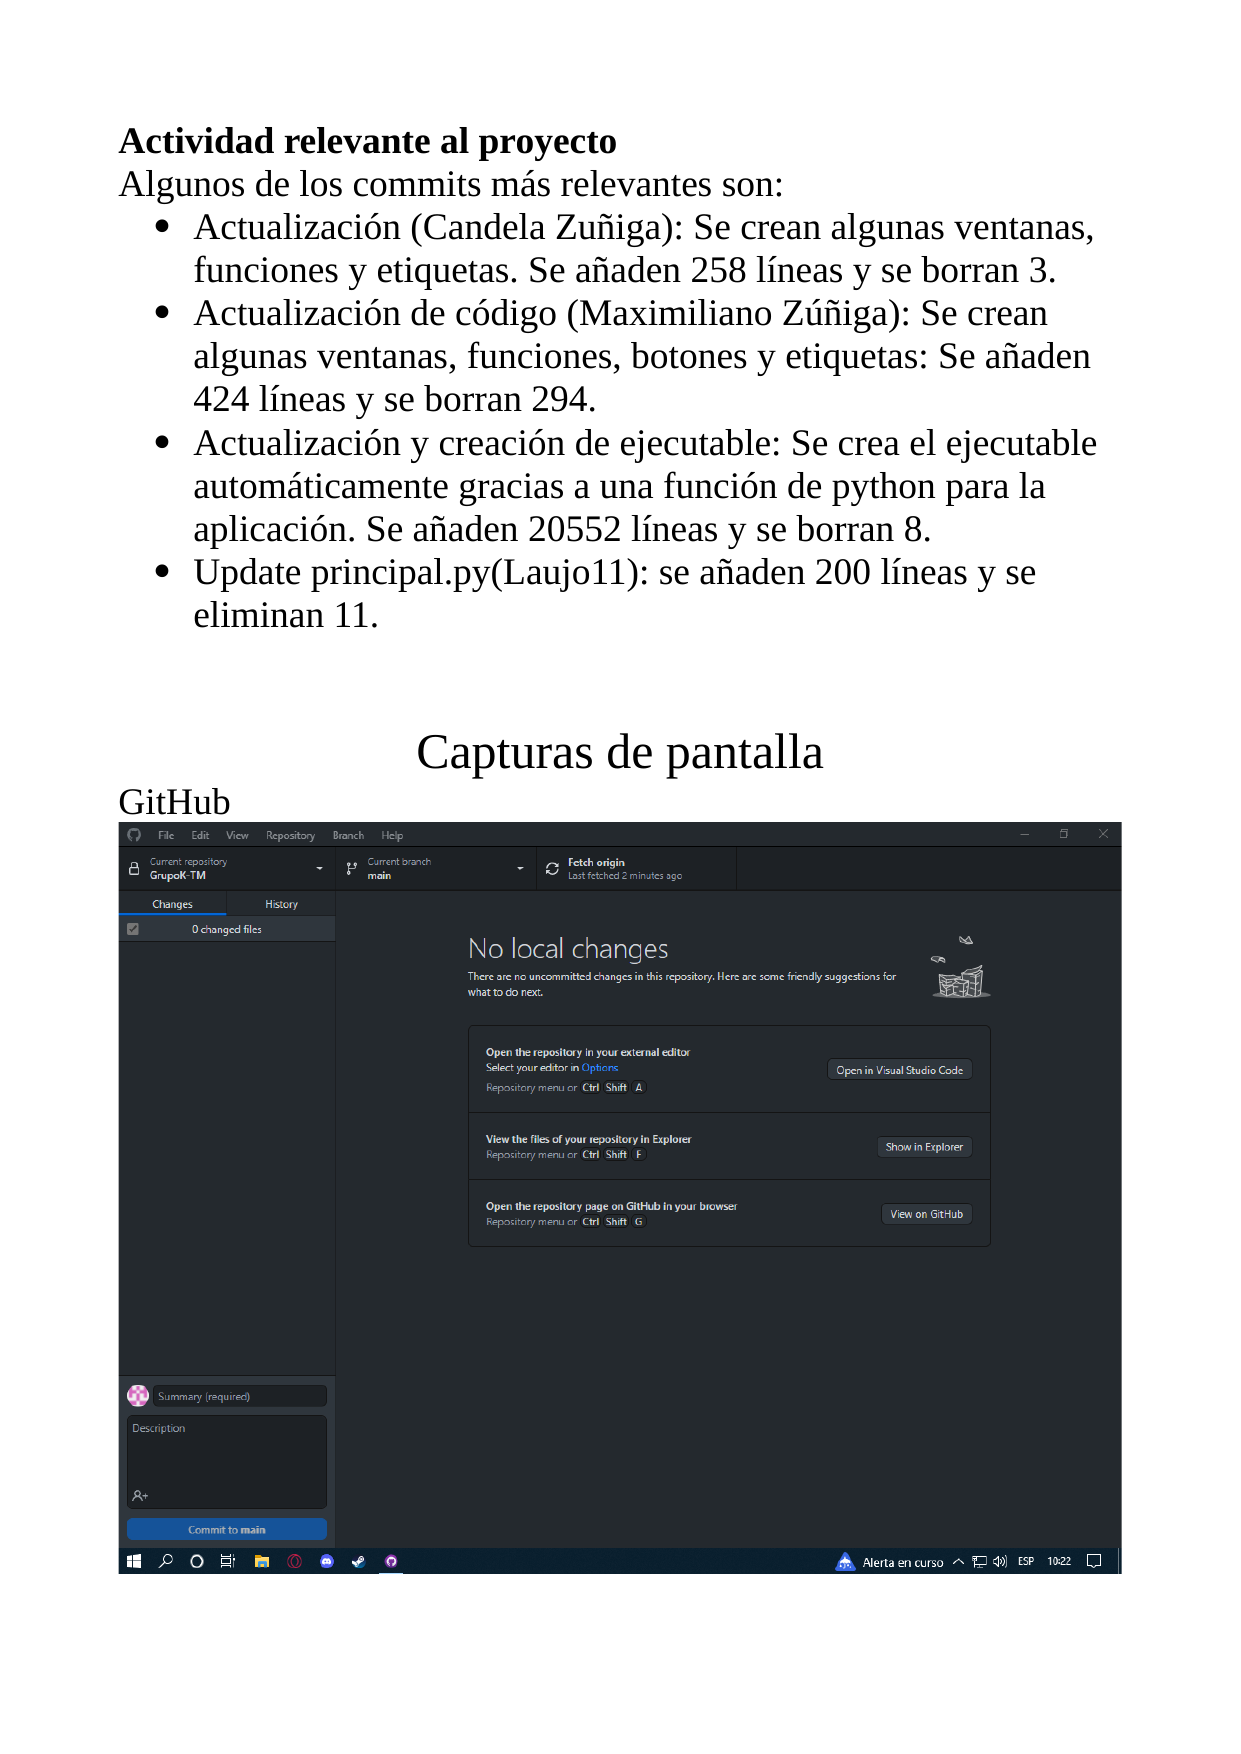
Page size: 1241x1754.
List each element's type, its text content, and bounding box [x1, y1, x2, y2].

list Actualización de código (Maximiliano Zúñiga): Se crean algunas ventanas, funciones, botones y etiquetas: Se añaden 424 líneas y se borran 294. [156, 291, 1122, 420]
list Actualización y creación de ejecutable: Se crea el ejecutable automáticamente gracias a una función de python para la aplicación. Se añaden 20552 líneas y se borran 8. [156, 420, 1122, 549]
list Actualización (Candela Zuñiga): Se crean algunas ventanas, funciones y etiquetas. Se añaden 258 líneas y se borran 3. [156, 204, 1122, 291]
text Algunos de los commits más relevantes son: [118, 161, 1122, 204]
list Update principal.py(Laujo11): se añaden 200 líneas y se eliminan 11. [156, 549, 1122, 636]
text Actividad relevante al proyecto [118, 118, 1122, 161]
text GitHub [118, 779, 1122, 822]
text Capturas de pantalla [118, 722, 1122, 779]
